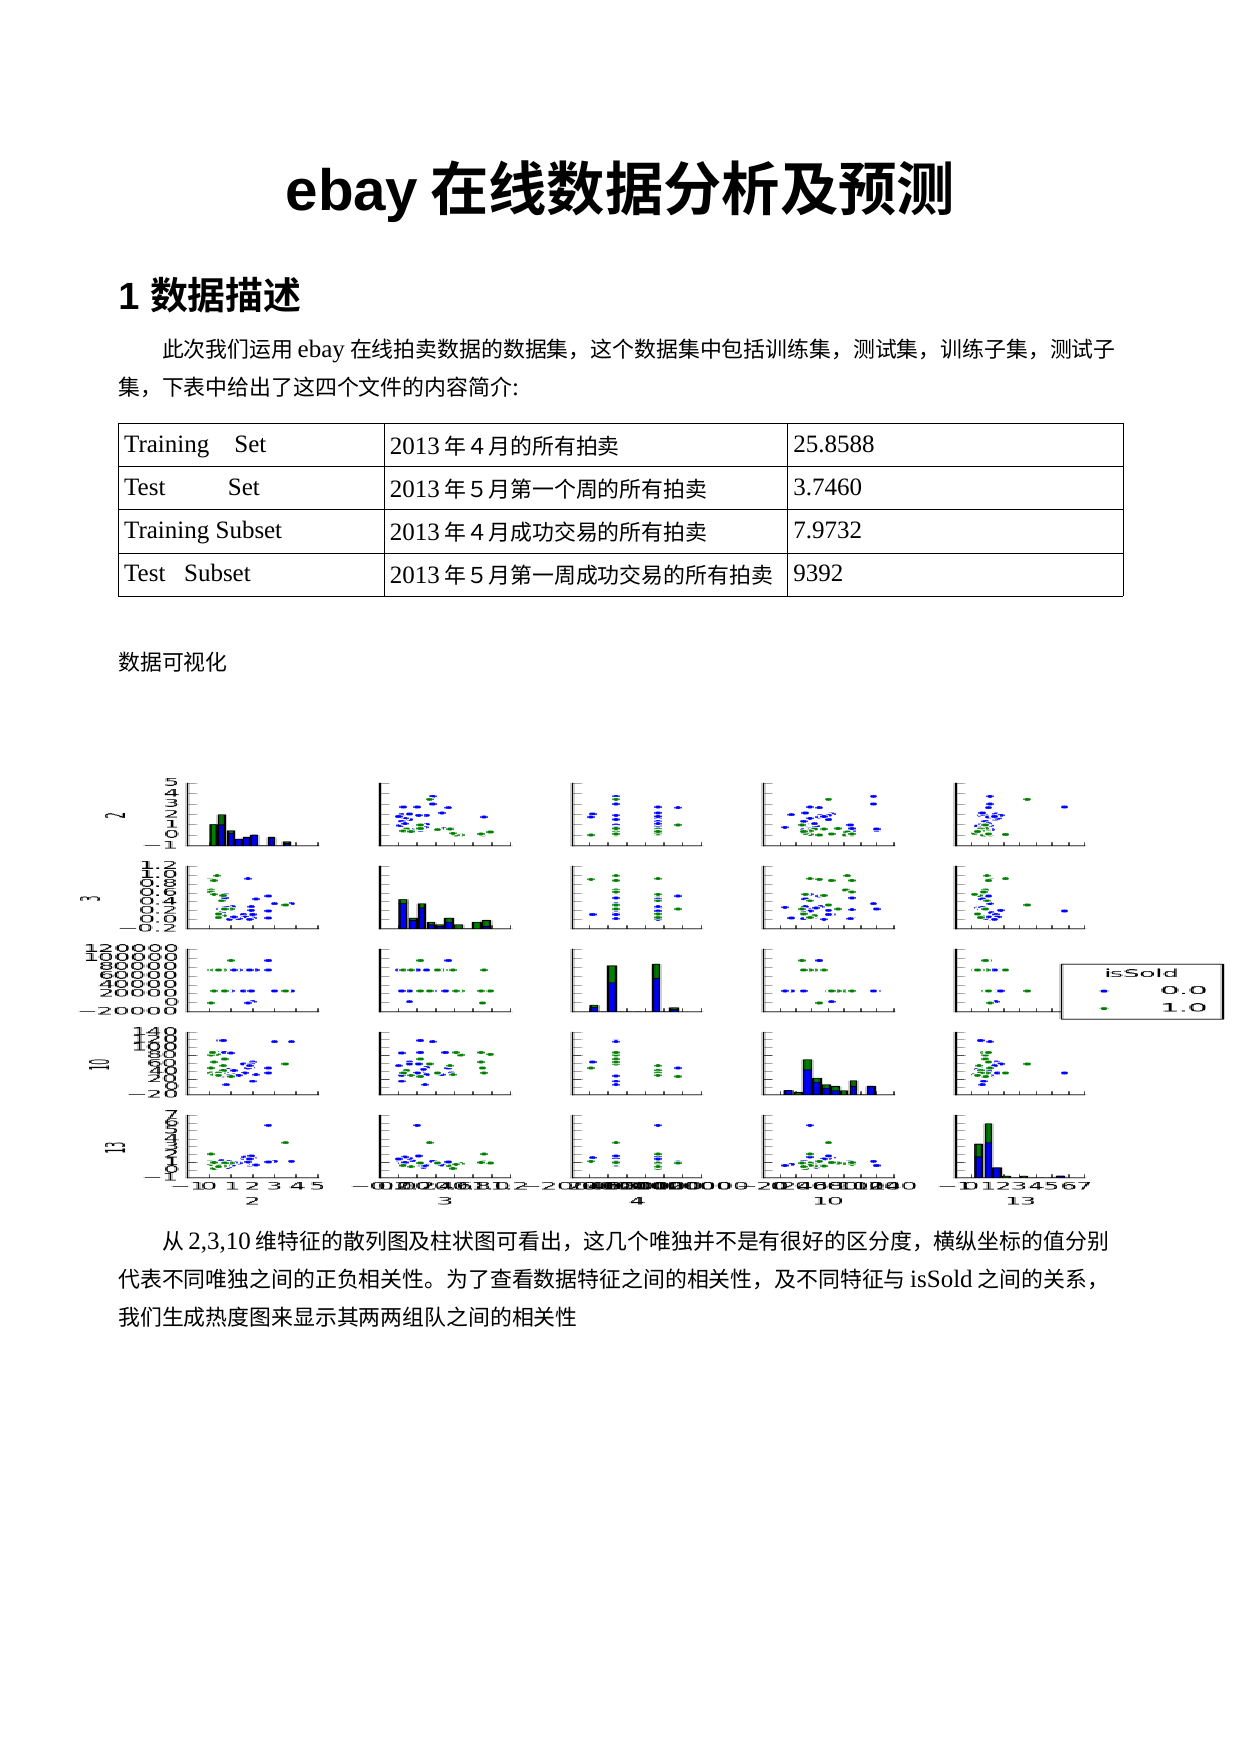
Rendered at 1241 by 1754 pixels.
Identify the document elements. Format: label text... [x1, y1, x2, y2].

table_cell 3.7460 [788, 467, 1123, 509]
picture [74, 767, 1238, 1215]
text 此次我们运用ebay在线拍卖数据的数据集，这个数据集中包括训练集，测试集，训练子集，测试子集，下表中给出了这四个文件的内容简介: [118, 332, 1122, 402]
table_header Training Set [119, 424, 384, 466]
table_cell 9392 [788, 554, 1123, 596]
table_cell 7.9732 [788, 510, 1123, 553]
table_cell Test Subset [119, 554, 384, 596]
table_cell 2013年５月第一周成功交易的所有拍卖 [385, 554, 787, 596]
subtitle 1 数据描述 [118, 265, 1122, 320]
table_header 2013年４月的所有拍卖 [385, 424, 787, 466]
title ebay在线数据分析及预测 [118, 143, 1122, 228]
table_cell Test Set [119, 467, 384, 509]
table_header 25.8588 [788, 424, 1123, 466]
table_cell 2013年５月第一个周的所有拍卖 [385, 467, 787, 509]
text 数据可视化 [118, 645, 1122, 677]
table_cell 2013年４月成功交易的所有拍卖 [385, 510, 787, 553]
table_cell Training Subset [119, 510, 384, 553]
text 从2,3,10维特征的散列图及柱状图可看出，这几个唯独并不是有很好的区分度，横纵坐标的值分别代表不同唯独之间的正负相关性。为了查看数据特征之间的相关性，及不同特征与isSold之间的关系，我们生成热度图来显示其两两组队之间的相关性 [72, 747, 1240, 1331]
